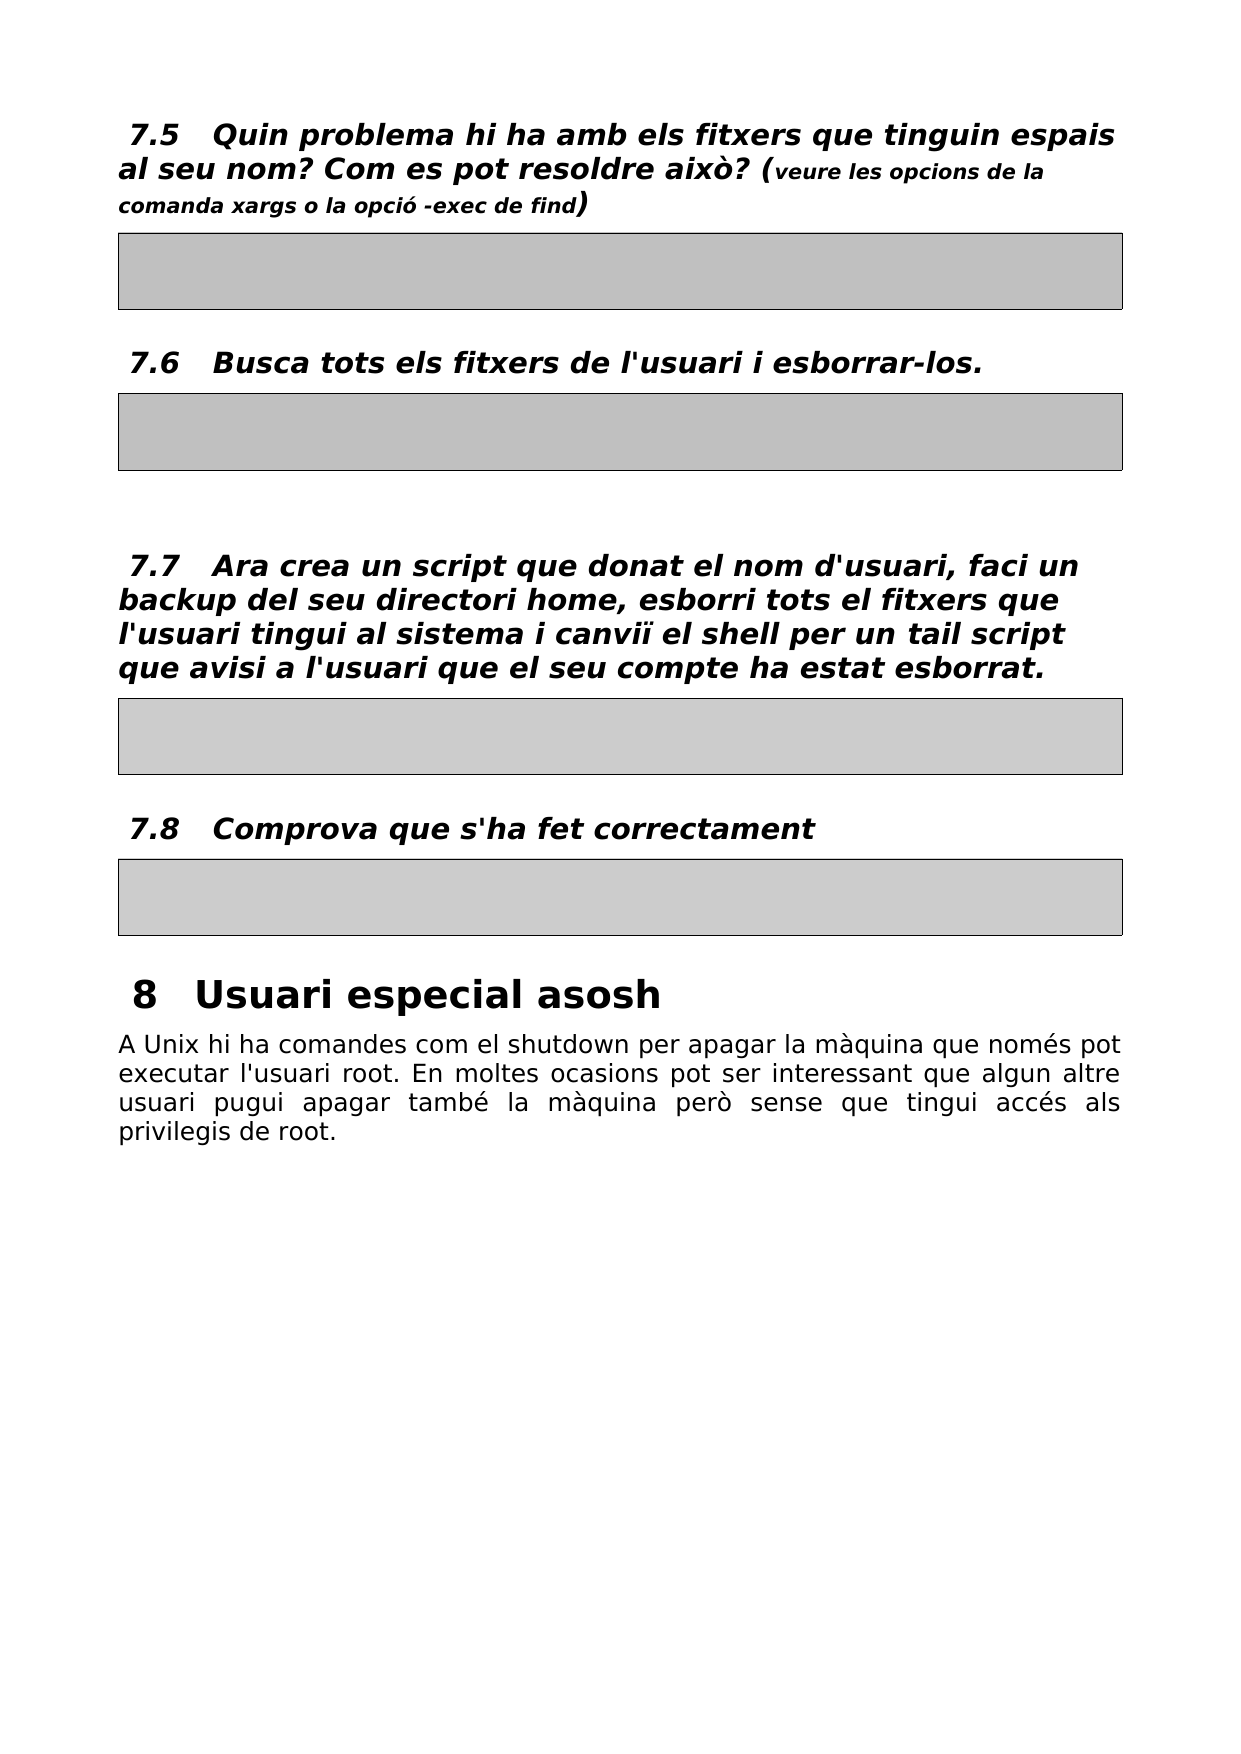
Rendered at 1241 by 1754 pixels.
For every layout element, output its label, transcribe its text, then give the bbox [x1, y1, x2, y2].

subtitle Comprova que s'ha fet correctament [118, 812, 1122, 846]
subtitle Usuari especial asosh [118, 973, 1122, 1018]
subtitle Quin problema hi ha amb els fitxers que tinguin espais al seu nom? Com es pot resoldre això? (veure les opcions de la comanda xargs o la opció -exec de find) [118, 118, 1122, 220]
subtitle Busca tots els fitxers de l'usuari i esborrar-los. [118, 347, 1122, 381]
text A Unix hi ha comandes com el shutdown per apagar la màquina que només pot executar l'usuari root. En moltes ocasions pot ser interessant que algun altre usuari pugui apagar també la màquina però sense que tingui accés als privilegis de root. [118, 1030, 1122, 1147]
subtitle Ara crea un script que donat el nom d'usuari, faci un backup del seu directori home, esborri tots el fitxers que l'usuari tingui al sistema i canviï el shell per un tail script que avisi a l'usuari que el seu compte ha estat esborrat. [118, 549, 1122, 685]
